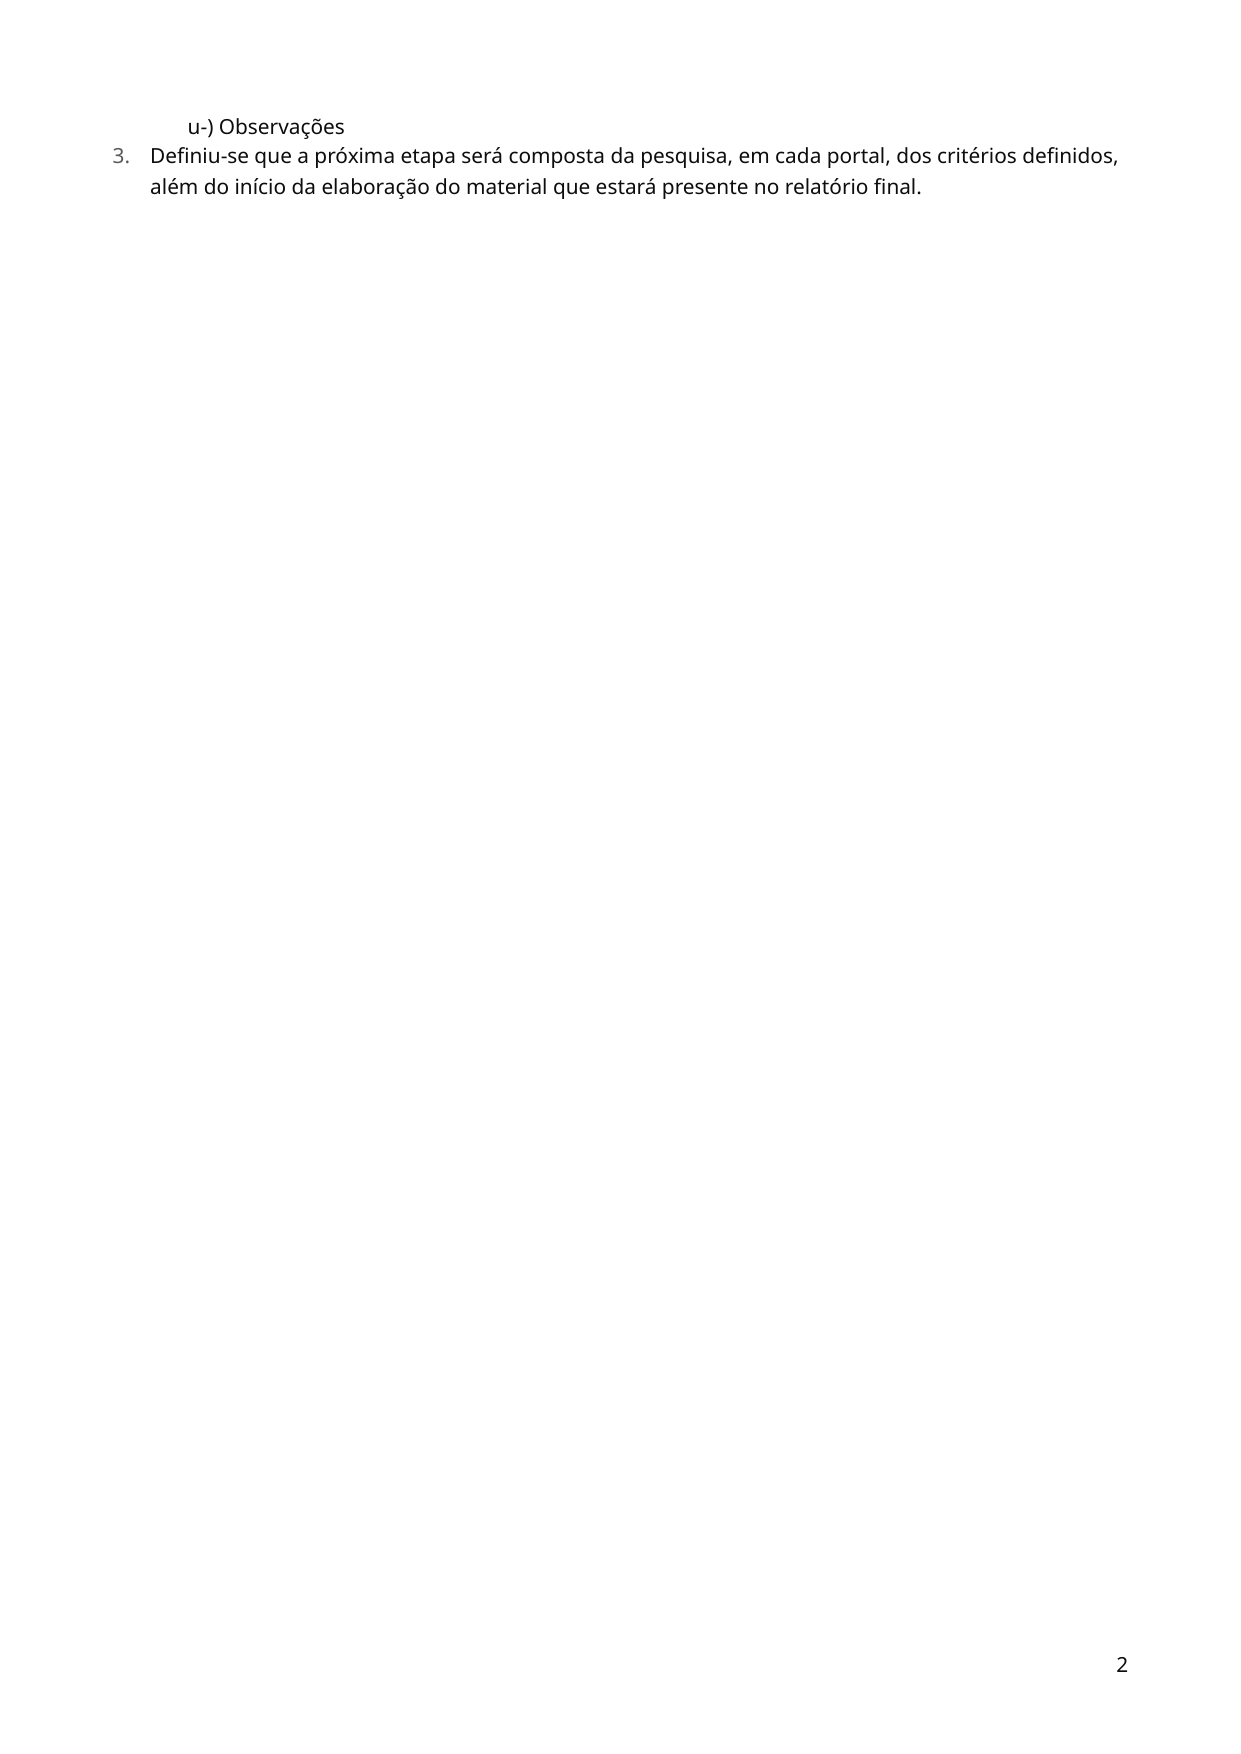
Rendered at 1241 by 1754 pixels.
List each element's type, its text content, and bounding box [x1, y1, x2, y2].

table_cell [881, 698, 1117, 756]
table_cell [881, 756, 1117, 813]
table_cell [101, 756, 404, 813]
table_cell [647, 813, 881, 871]
table_cell [647, 698, 881, 756]
table_cell [101, 698, 404, 756]
table_cell [101, 813, 404, 871]
table_cell [647, 871, 881, 928]
table_cell [404, 986, 647, 1044]
table_cell [881, 813, 1117, 871]
table_header [647, 589, 881, 698]
table_cell [404, 756, 647, 813]
table_header [881, 589, 1117, 698]
table_cell [881, 929, 1117, 986]
table_cell [404, 929, 647, 986]
table_header [404, 589, 647, 698]
table_cell [101, 929, 404, 986]
list Definiu-se que a próxima etapa será composta da pesquisa, em cada portal, dos critérios definidos, além do início da elaboração do material que estará presente no relatório final. [112, 141, 1128, 201]
table_cell [101, 871, 404, 928]
table_cell [404, 698, 647, 756]
table_cell [647, 756, 881, 813]
table_cell [647, 986, 881, 1044]
table_cell [881, 986, 1117, 1044]
list u-) Observações [112, 112, 1128, 141]
table_cell [881, 871, 1117, 928]
table_header [101, 589, 404, 698]
table_cell [404, 871, 647, 928]
table_cell [404, 813, 647, 871]
table_cell [647, 929, 881, 986]
table_cell [101, 986, 404, 1044]
